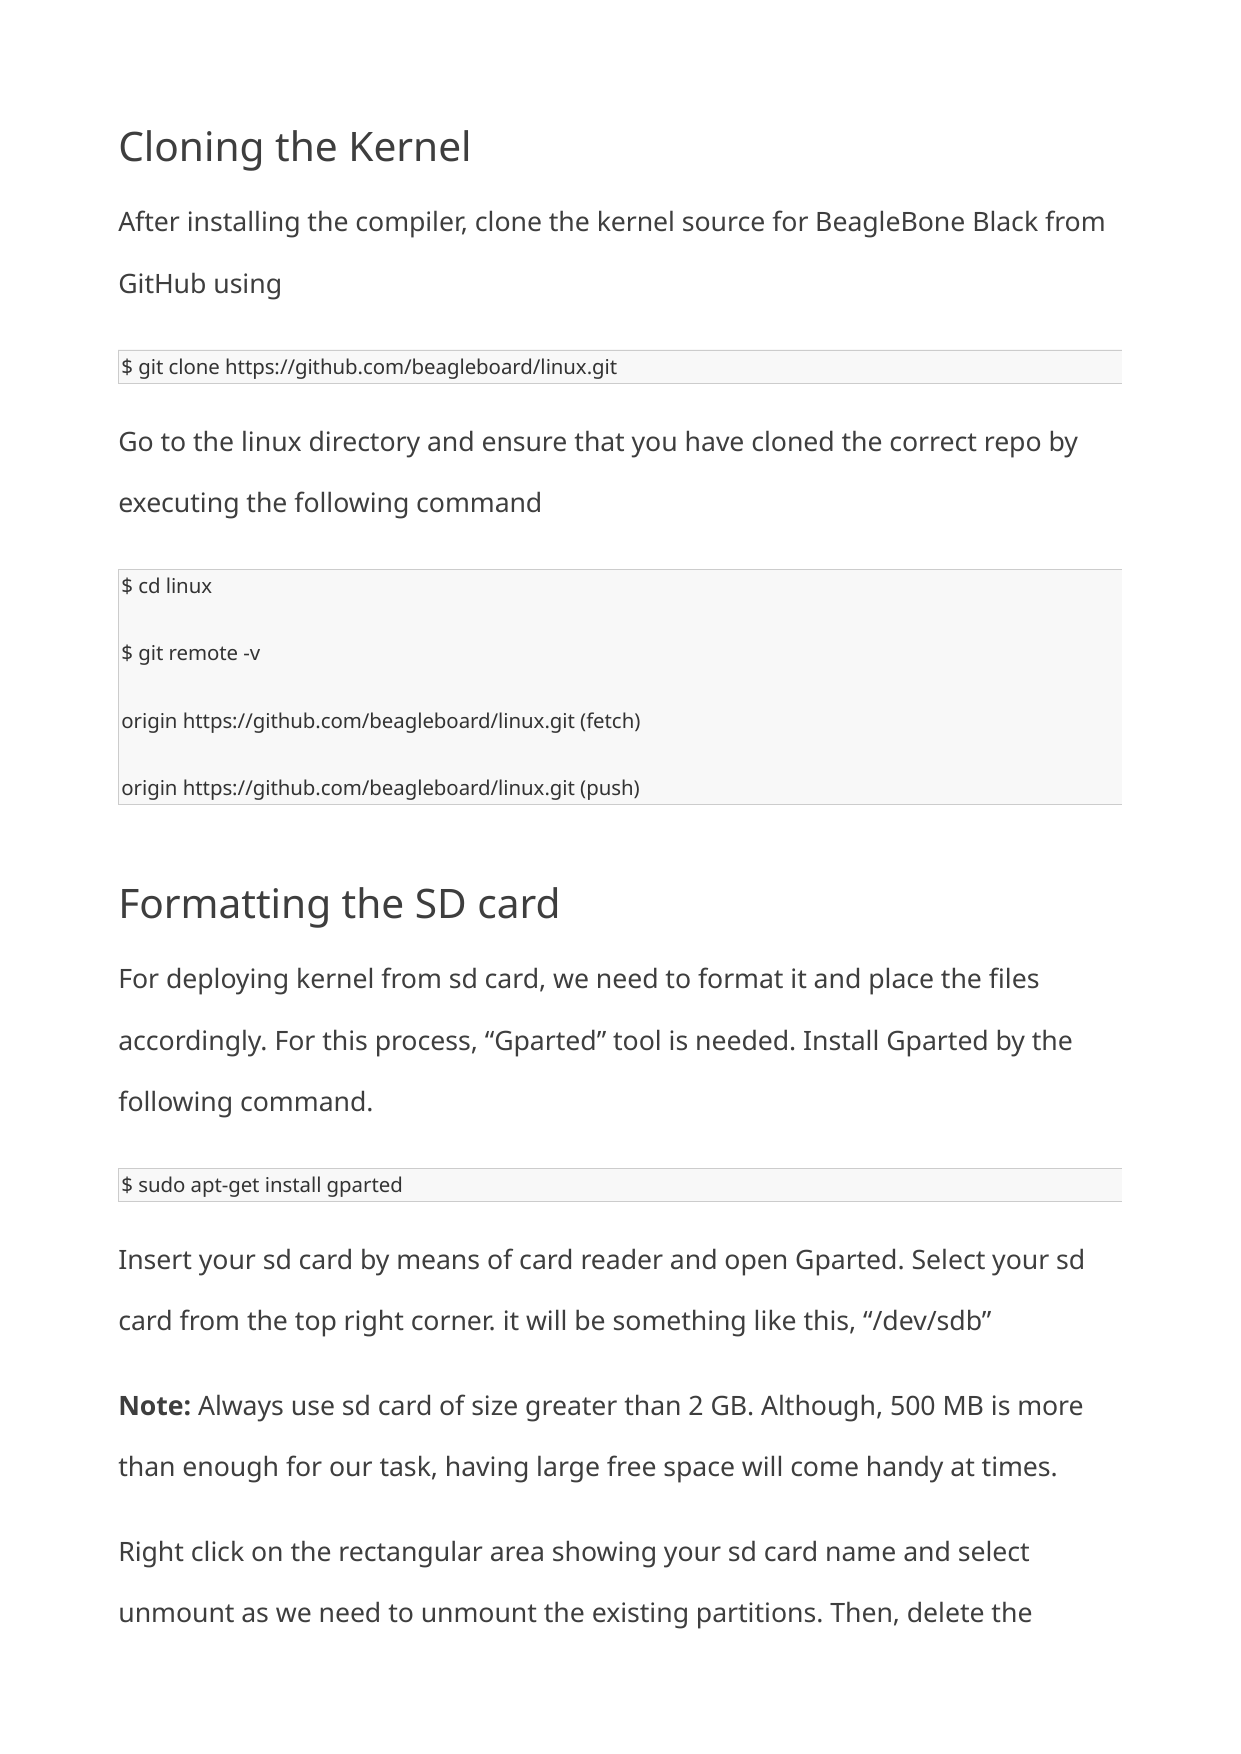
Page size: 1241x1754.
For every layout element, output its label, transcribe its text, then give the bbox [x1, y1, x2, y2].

text $ cd linux [119, 570, 1122, 599]
text $ git remote -v [119, 636, 1122, 667]
subtitle Cloning the Kernel [118, 118, 1122, 173]
text $ git clone https://github.com/beagleboard/linux.git [119, 351, 1122, 383]
text Note: Always use sd card of size greater than 2 GB. Although, 500 MB is more than enough for our task, having large free space will come handy at times. [118, 1387, 1122, 1484]
text Insert your sd card by means of card reader and open Gparted. Select your sd card from the top right corner. it will be something like this, “/dev/sdb” [118, 1241, 1122, 1338]
text Go to the linux directory and ensure that you have cloned the correct repo by executing the following command [118, 423, 1122, 520]
text $ sudo apt-get install gparted [119, 1169, 1122, 1201]
text origin https://github.com/beagleboard/linux.git (push) [119, 770, 1122, 804]
text For deploying kernel from sd card, we need to format it and place the files accordingly. For this process, “Gparted” tool is needed. Install Gparted by the following command. [118, 960, 1122, 1119]
subtitle Formatting the SD card [118, 875, 1122, 930]
text Right click on the rectangular area showing your sd card name and select unmount as we need to unmount the existing partitions. Then, delete the [118, 1533, 1122, 1631]
text After installing the compiler, clone the kernel source for BeagleBone Black from GitHub using [118, 203, 1122, 301]
text origin https://github.com/beagleboard/linux.git (fetch) [119, 703, 1122, 734]
